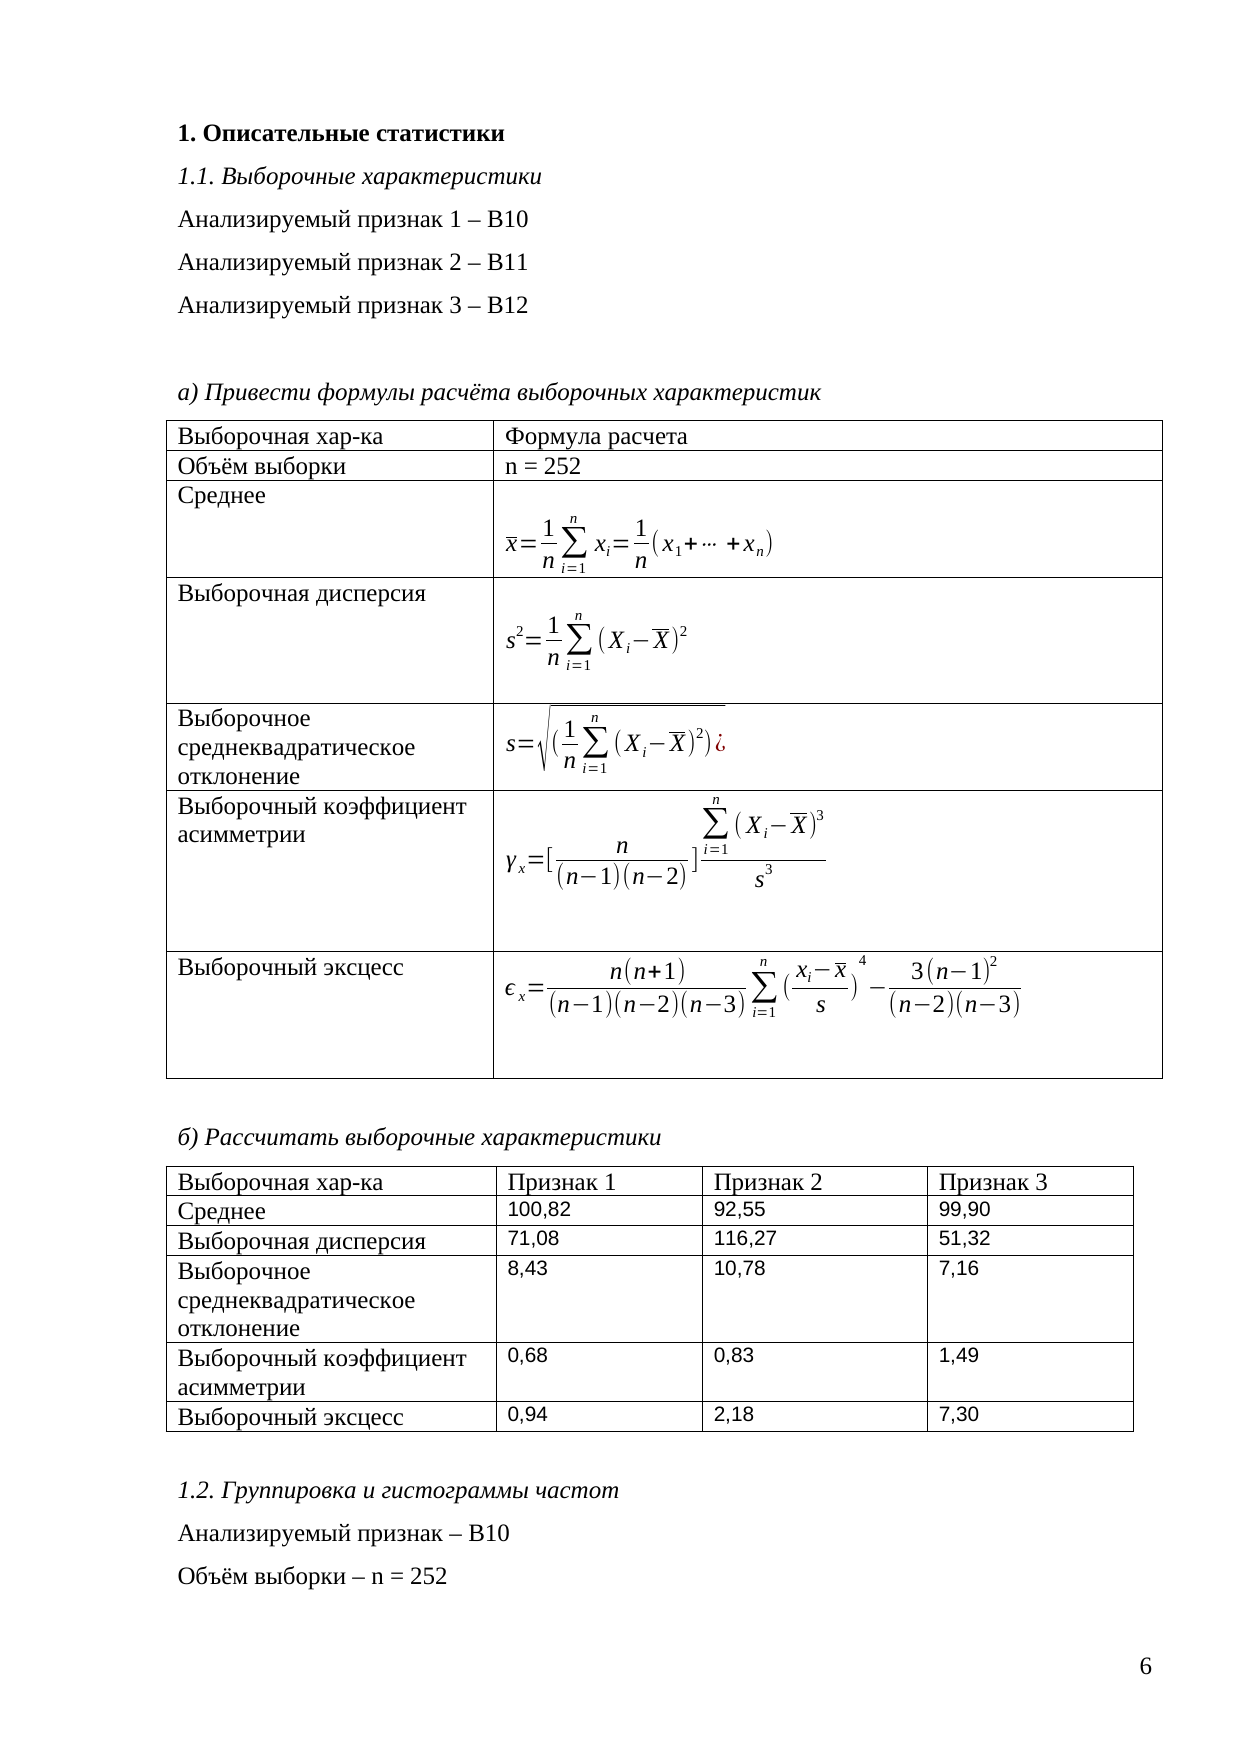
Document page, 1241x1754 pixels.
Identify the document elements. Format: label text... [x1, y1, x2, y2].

text 1.2. Группировка и гистограммы частот [177, 1475, 1152, 1503]
table_cell Выборочный коэффициент асимметрии [167, 1343, 496, 1401]
table_cell 0,83 [703, 1343, 927, 1401]
table_cell n = 252 [494, 451, 1162, 479]
table_cell Объём выборки [167, 451, 493, 479]
table_cell 0,94 [497, 1402, 702, 1431]
table_cell 100,82 [497, 1196, 702, 1225]
table_header Признак 2 [703, 1167, 927, 1195]
table_cell Выборочная дисперсия [167, 1226, 496, 1255]
table_cell Среднее [167, 481, 493, 577]
table_cell 0,68 [497, 1343, 702, 1401]
text 1. Описательные статистики [177, 118, 1152, 147]
table_cell [494, 952, 1162, 1078]
table_cell 7,16 [928, 1256, 1133, 1342]
table_cell 2,18 [703, 1402, 927, 1431]
table_header Выборочная хар-ка [167, 421, 493, 450]
table_cell [494, 704, 1162, 790]
subtitle а) Привести формулы расчёта выборочных характеристик [177, 377, 1152, 406]
table_header Признак 3 [928, 1167, 1133, 1195]
table_cell Выборочное среднеквадратическое отклонение [167, 1256, 496, 1342]
table_cell 71,08 [497, 1226, 702, 1255]
table_cell Выборочный эксцесс [167, 1402, 496, 1431]
table_cell Выборочная дисперсия [167, 578, 493, 702]
table_cell Выборочный коэффициент асимметрии [167, 791, 493, 951]
text Анализируемый признак – B10 [177, 1518, 1152, 1547]
table_cell [494, 791, 1162, 951]
table_header Признак 1 [497, 1167, 702, 1195]
table_header Выборочная хар-ка [167, 1167, 496, 1195]
table_cell 10,78 [703, 1256, 927, 1342]
table_cell [494, 481, 1162, 577]
text Анализируемый признак 2 – B11 [177, 247, 1152, 276]
table_cell [494, 578, 1162, 702]
table_cell 51,32 [928, 1226, 1133, 1255]
table_cell 116,27 [703, 1226, 927, 1255]
text Объём выборки – n = 252 [177, 1561, 1152, 1590]
table_cell 8,43 [497, 1256, 702, 1342]
table_cell 92,55 [703, 1196, 927, 1225]
table_cell Выборочный эксцесс [167, 952, 493, 1078]
table_cell 99,90 [928, 1196, 1133, 1225]
text Анализируемый признак 3 – B12 [177, 291, 1152, 319]
table_cell Выборочное среднеквадратическое отклонение [167, 704, 493, 790]
text 1.1. Выборочные характеристики [177, 161, 1152, 190]
table_cell 7,30 [928, 1402, 1133, 1431]
table_header Формула расчета [494, 421, 1162, 450]
text Анализируемый признак 1 – B10 [177, 204, 1152, 233]
text б) Рассчитать выборочные характеристики [177, 1122, 1152, 1151]
table_cell 1,49 [928, 1343, 1133, 1401]
table_cell Среднее [167, 1196, 496, 1225]
